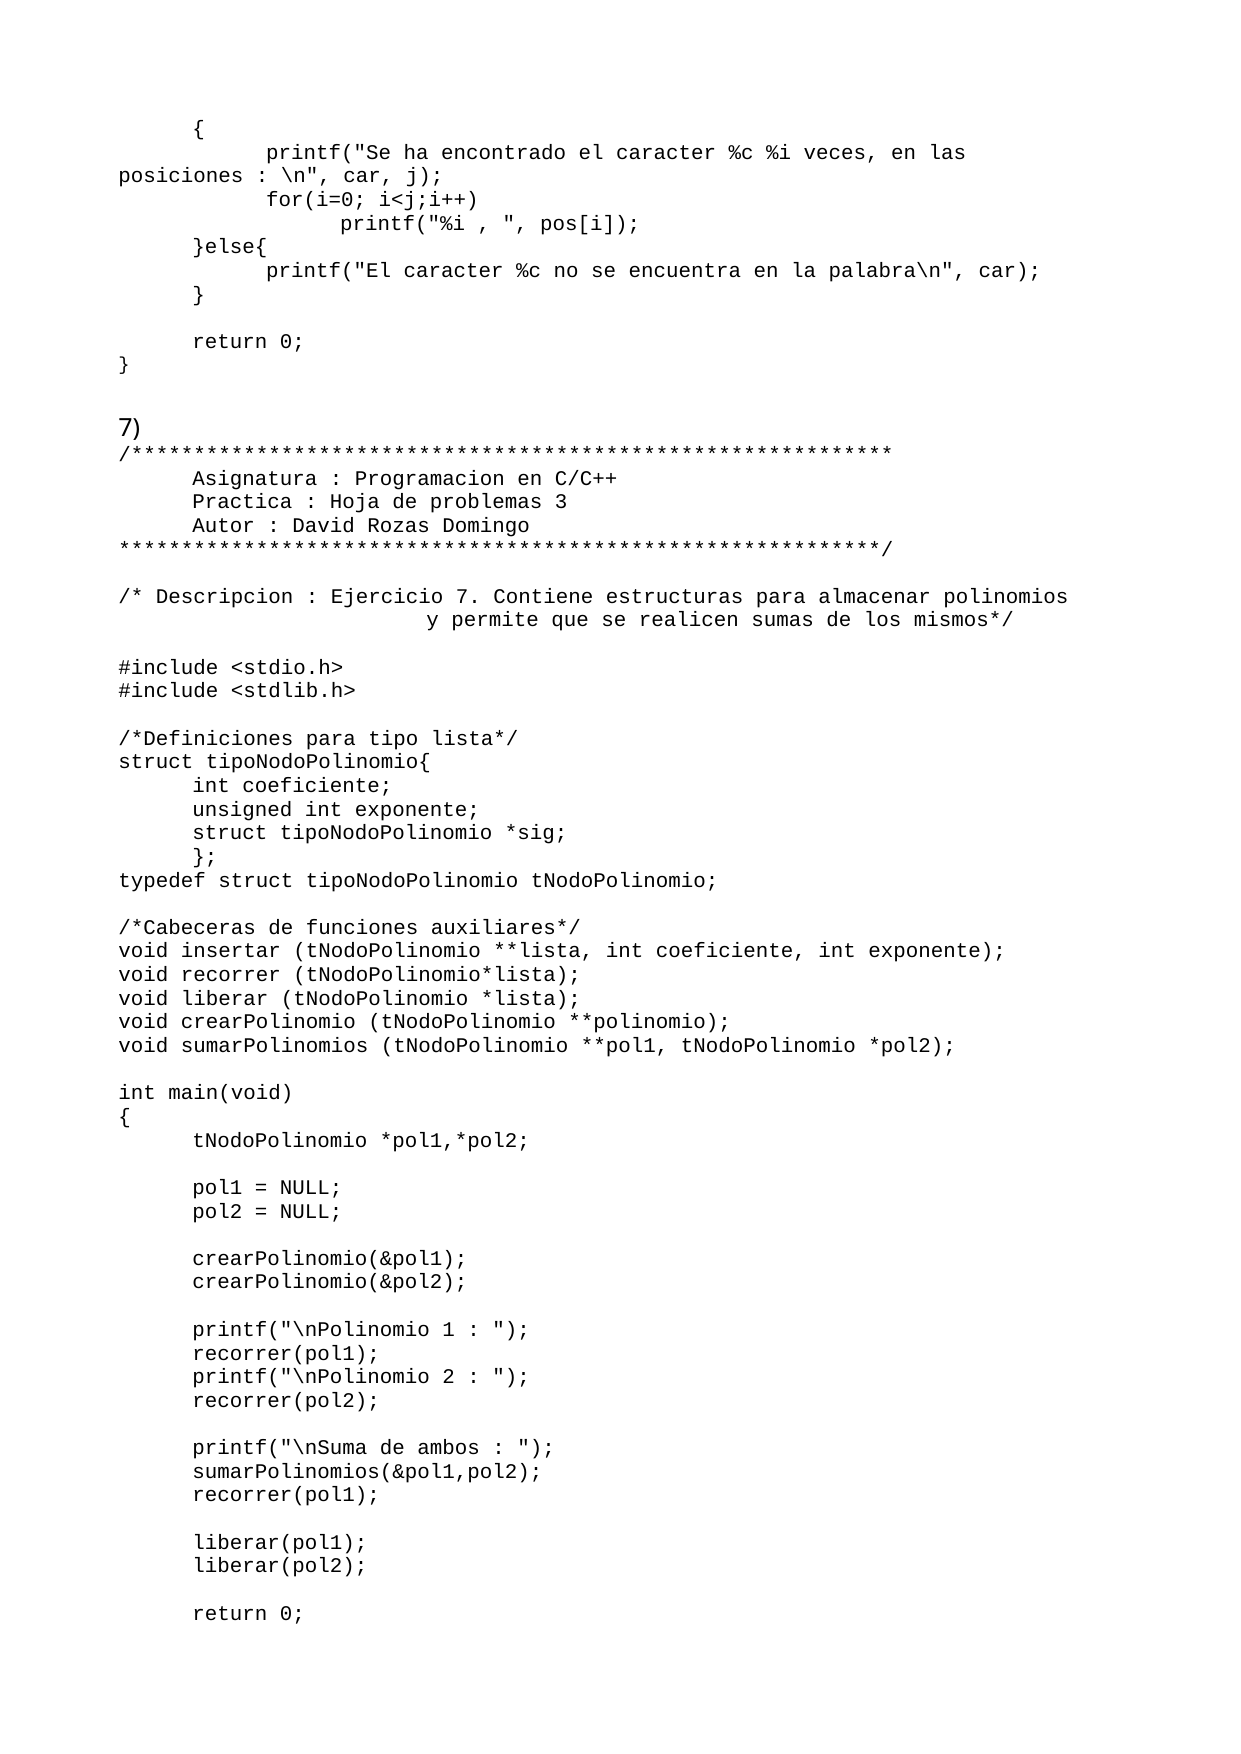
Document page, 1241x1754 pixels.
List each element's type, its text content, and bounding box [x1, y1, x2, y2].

text printf("\nSuma de ambos : "); [118, 1437, 1122, 1461]
text void insertar (tNodoPolinomio **lista, int coeficiente, int exponente); [118, 941, 1122, 964]
text /* Descripcion : Ejercicio 7. Contiene estructuras para almacenar polinomios [118, 586, 1122, 609]
text } [118, 354, 1122, 376]
text printf("\nPolinomio 2 : "); [118, 1366, 1122, 1390]
text *************************************************************/ [118, 538, 1122, 562]
text liberar(pol1); [118, 1532, 1122, 1555]
text liberar(pol2); [118, 1555, 1122, 1579]
text unsigned int exponente; [118, 799, 1122, 822]
text void recorrer (tNodoPolinomio*lista); [118, 964, 1122, 988]
text printf("\nPolinomio 1 : "); [118, 1319, 1122, 1342]
text } [118, 284, 1122, 307]
text return 0; [118, 331, 1122, 354]
text int coeficiente; [118, 775, 1122, 799]
text pol1 = NULL; [118, 1177, 1122, 1201]
text printf("El caracter %c no se encuentra en la palabra\n", car); [118, 260, 1122, 284]
text crearPolinomio(&pol1); [118, 1248, 1122, 1272]
text void sumarPolinomios (tNodoPolinomio **pol1, tNodoPolinomio *pol2); [118, 1035, 1122, 1059]
text void crearPolinomio (tNodoPolinomio **polinomio); [118, 1011, 1122, 1035]
text int main(void) [118, 1082, 1122, 1106]
text Practica : Hoja de problemas 3 [118, 491, 1122, 515]
text recorrer(pol1); [118, 1342, 1122, 1366]
text /************************************************************* [118, 444, 1122, 468]
text for(i=0; i<j;i++) [118, 189, 1122, 213]
text struct tipoNodoPolinomio *sig; [118, 822, 1122, 846]
text return 0; [118, 1603, 1122, 1626]
text /*Definiciones para tipo lista*/ [118, 728, 1122, 751]
text Autor : David Rozas Domingo [118, 515, 1122, 538]
text typedef struct tipoNodoPolinomio tNodoPolinomio; [118, 869, 1122, 893]
text recorrer(pol1); [118, 1484, 1122, 1508]
text Asignatura : Programacion en C/C++ [118, 468, 1122, 491]
text crearPolinomio(&pol2); [118, 1272, 1122, 1295]
text #include <stdlib.h> [118, 680, 1122, 704]
text struct tipoNodoPolinomio{ [118, 751, 1122, 775]
text tNodoPolinomio *pol1,*pol2; [118, 1130, 1122, 1153]
text #include <stdio.h> [118, 657, 1122, 680]
text void liberar (tNodoPolinomio *lista); [118, 988, 1122, 1011]
text { [118, 118, 1122, 142]
text recorrer(pol2); [118, 1390, 1122, 1413]
text 7) [118, 410, 1122, 444]
text printf("%i , ", pos[i]); [118, 213, 1122, 236]
text /*Cabeceras de funciones auxiliares*/ [118, 917, 1122, 941]
text printf("Se ha encontrado el caracter %c %i veces, en las posiciones : \n", car, j); [118, 142, 1122, 189]
text pol2 = NULL; [118, 1201, 1122, 1224]
text sumarPolinomios(&pol1,pol2); [118, 1461, 1122, 1484]
text y permite que se realicen sumas de los mismos*/ [118, 609, 1122, 633]
text }; [118, 846, 1122, 869]
text { [118, 1106, 1122, 1130]
text }else{ [118, 236, 1122, 260]
